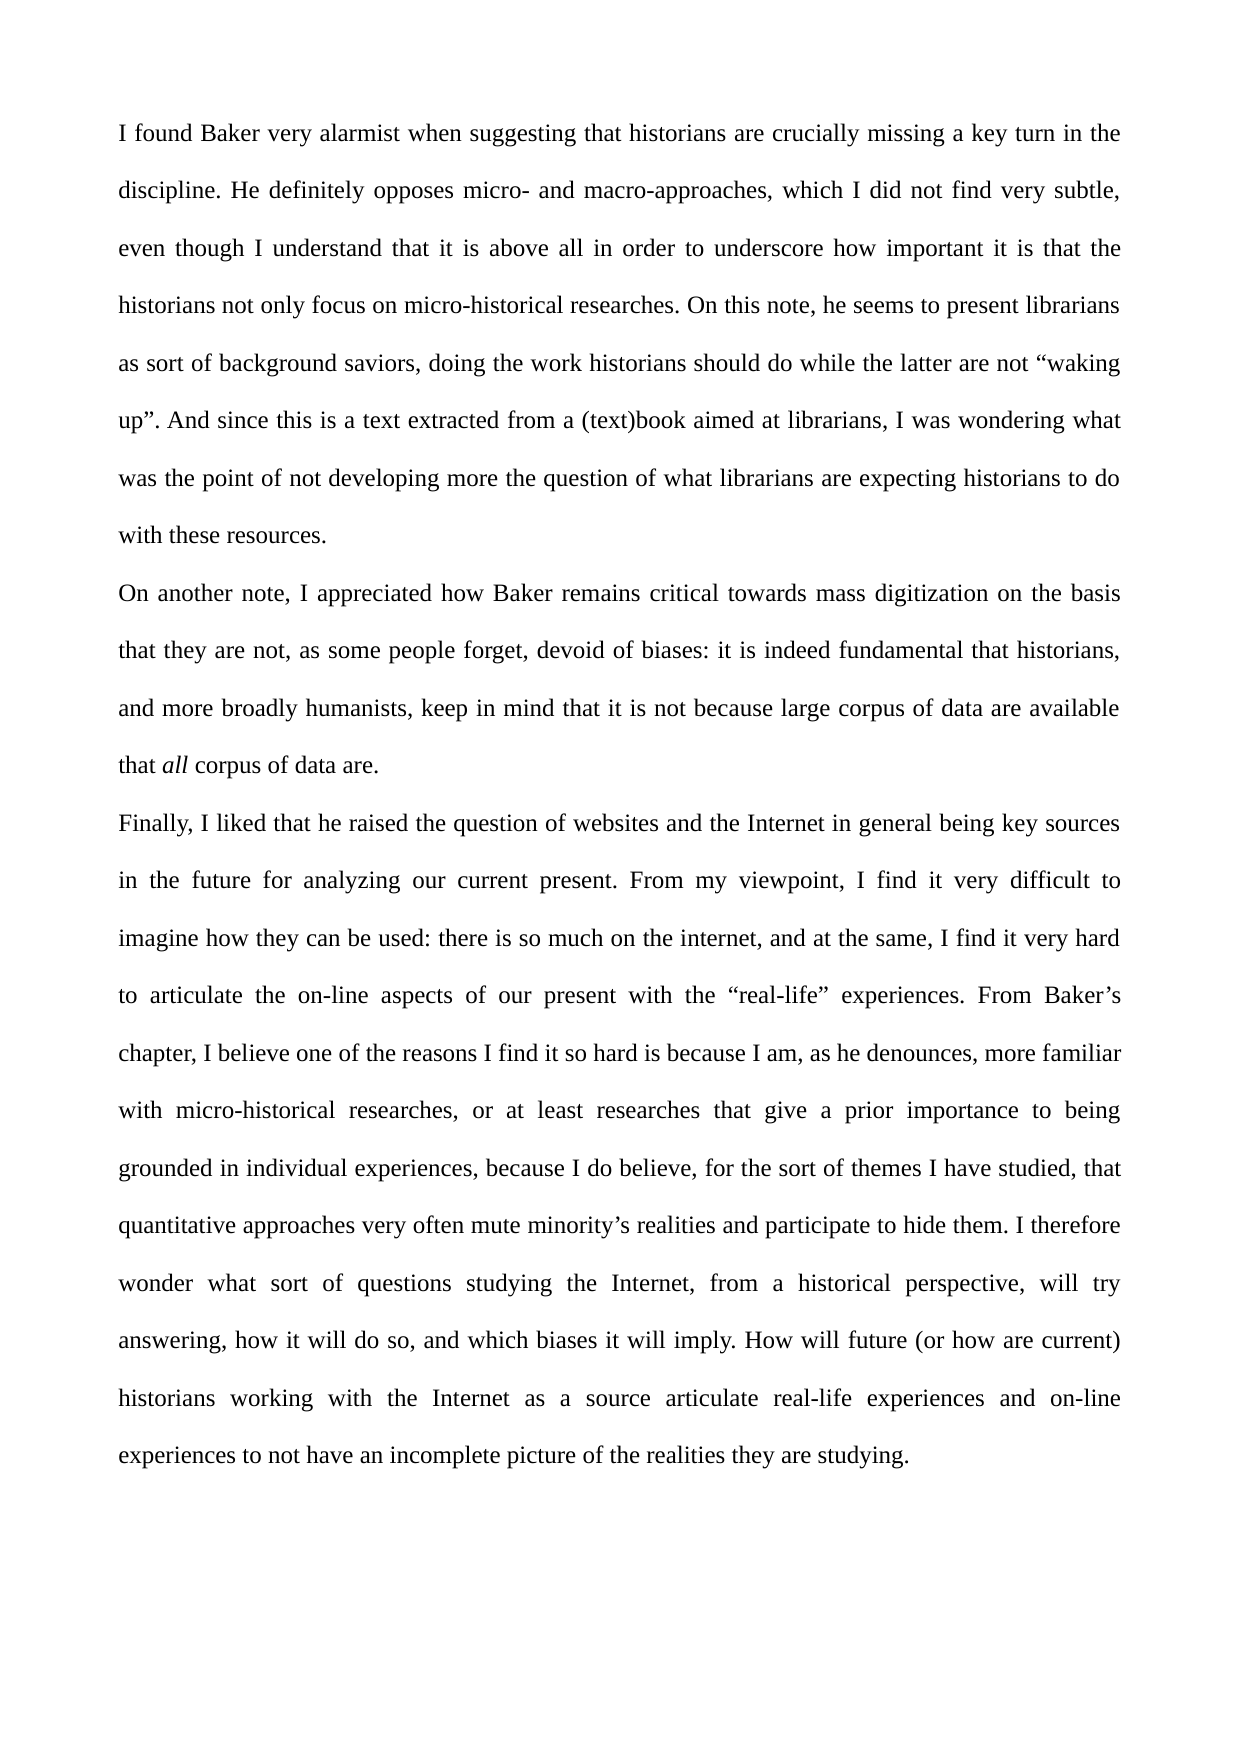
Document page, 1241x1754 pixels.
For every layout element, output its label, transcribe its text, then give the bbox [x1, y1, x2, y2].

text On another note, I appreciated how Baker remains critical towards mass digitization on the basis that they are not, as some people forget, devoid of biases: it is indeed fundamental that historians, and more broadly humanists, keep in mind that it is not because large corpus of data are available that all corpus of data are. [118, 578, 1122, 779]
text I found Baker very alarmist when suggesting that historians are crucially missing a key turn in the discipline. He definitely opposes micro- and macro-approaches, which I did not find very subtle, even though I understand that it is above all in order to underscore how important it is that the historians not only focus on micro-historical researches. On this note, he seems to present librarians as sort of background saviors, doing the work historians should do while the latter are not “waking up”. And since this is a text extracted from a (text)book aimed at librarians, I was wondering what was the point of not developing more the question of what librarians are expecting historians to do with these resources. [118, 118, 1122, 549]
text Finally, I liked that he raised the question of websites and the Internet in general being key sources in the future for analyzing our current present. From my viewpoint, I find it very difficult to imagine how they can be used: there is so much on the internet, and at the same, I find it very hard to articulate the on-line aspects of our present with the “real-life” experiences. From Baker’s chapter, I believe one of the reasons I find it so hard is because I am, as he denounces, more familiar with micro-historical researches, or at least researches that give a prior importance to being grounded in individual experiences, because I do believe, for the sort of themes I have studied, that quantitative approaches very often mute minority’s realities and participate to hide them. I therefore wonder what sort of questions studying the Internet, from a historical perspective, will try answering, how it will do so, and which biases it will imply. How will future (or how are current) historians working with the Internet as a source articulate real-life experiences and on-line experiences to not have an incomplete picture of the realities they are studying. [118, 808, 1122, 1469]
